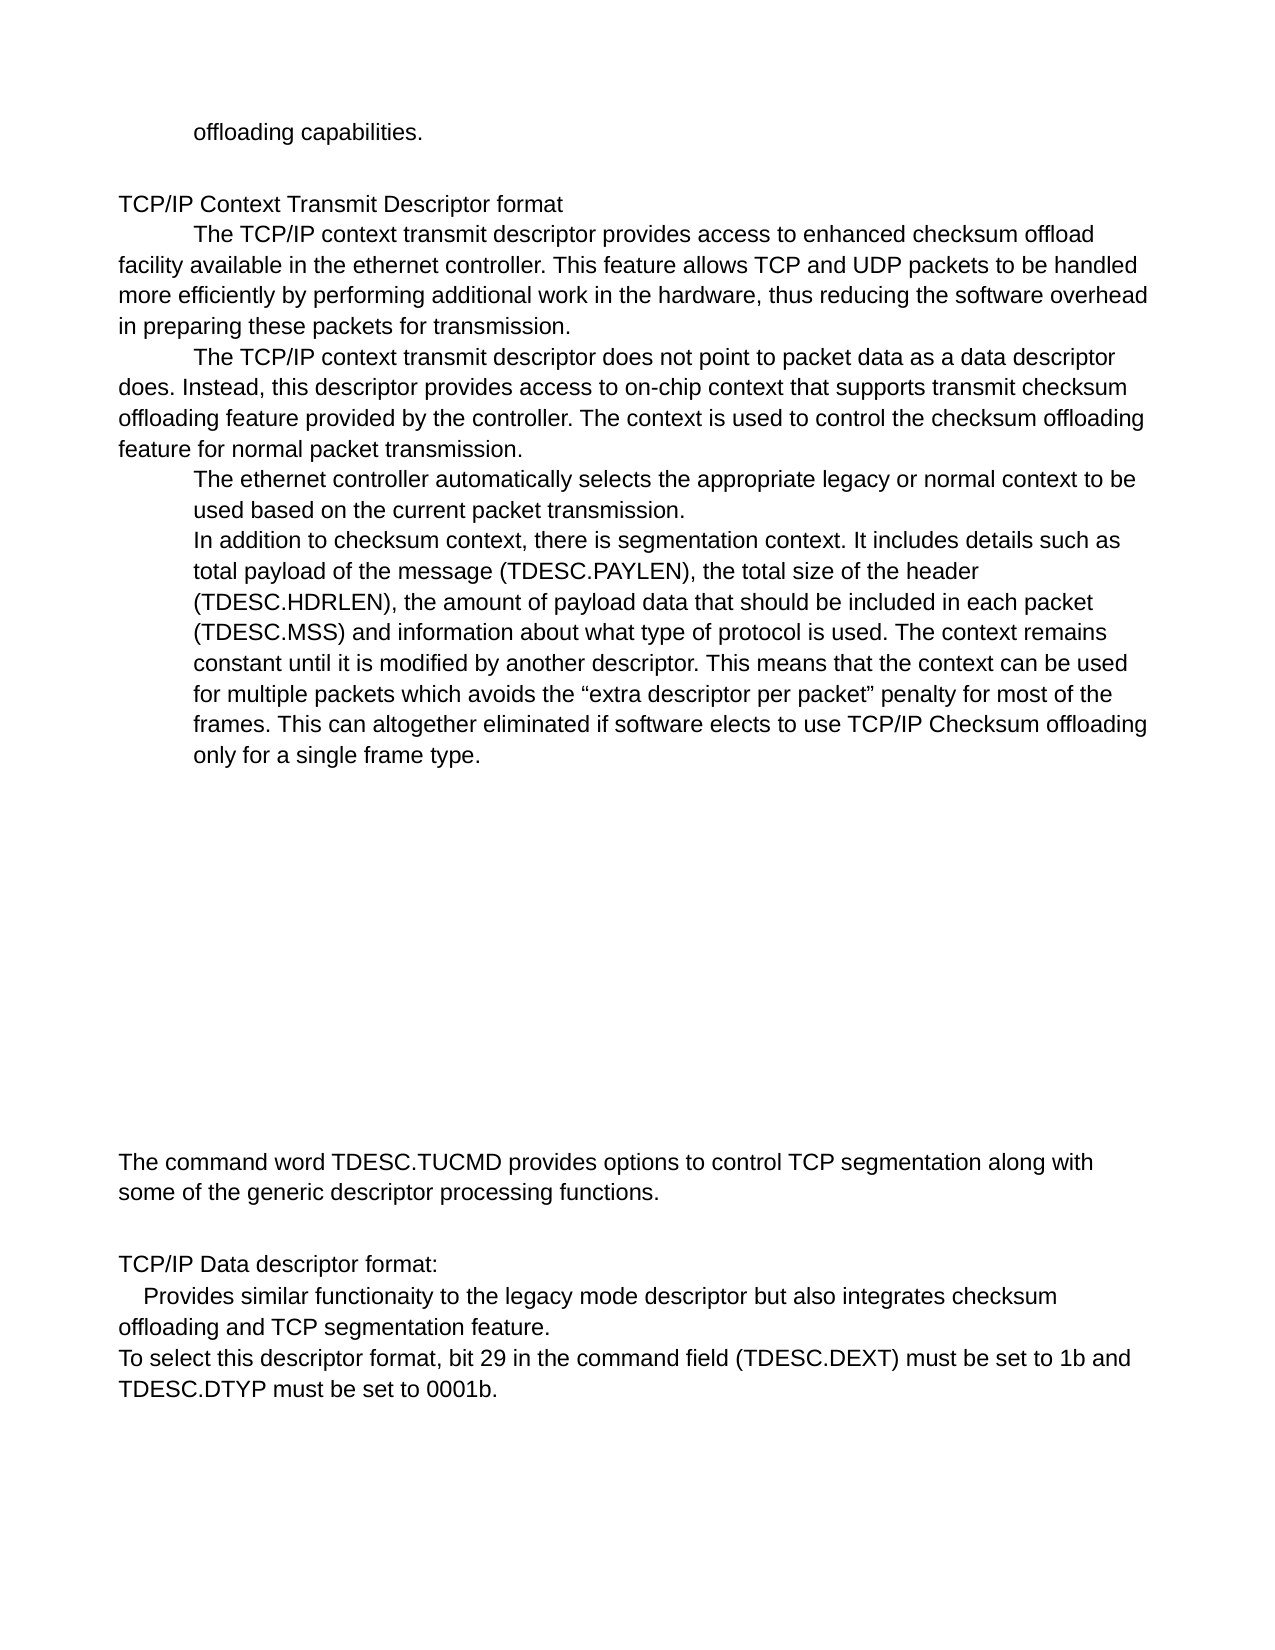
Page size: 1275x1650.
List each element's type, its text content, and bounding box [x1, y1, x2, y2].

text offloading capabilities. [193, 118, 1157, 145]
text Provides similar functionaity to the legacy mode descriptor but also integrates checksum offloading and TCP segmentation feature. [118, 1281, 1157, 1341]
text The TCP/IP context transmit descriptor does not point to packet data as a data descriptor does. Instead, this descriptor provides access to on-chip context that supports transmit checksum offloading feature provided by the controller. The context is used to control the checksum offloading feature for normal packet transmission. [118, 343, 1157, 462]
text The TCP/IP context transmit descriptor provides access to enhanced checksum offload facility available in the ethernet controller. This feature allows TCP and UDP packets to be handled more efficiently by performing additional work in the hardware, thus reducing the software overhead in preparing these packets for transmission. [118, 221, 1157, 339]
text The command word TDESC.TUCMD provides options to control TCP segmentation along with some of the generic descriptor processing functions. [118, 1148, 1157, 1206]
text TCP/IP Data descriptor format: [118, 1251, 1157, 1278]
text To select this descriptor format, bit 29 in the command field (TDESC.DEXT) must be set to 1b and TDESC.DTYP must be set to 0001b. [118, 1344, 1157, 1402]
text The ethernet controller automatically selects the appropriate legacy or normal context to be used based on the current packet transmission. [193, 466, 1157, 523]
text TCP/IP Context Transmit Descriptor format [118, 190, 1157, 217]
text In addition to checksum context, there is segmentation context. It includes details such as total payload of the message (TDESC.PAYLEN), the total size of the header (TDESC.HDRLEN), the amount of payload data that should be included in each packet (TDESC.MSS) and information about what type of protocol is used. The context remains constant until it is modified by another descriptor. This means that the context can be used for multiple packets which avoids the “extra descriptor per packet” penalty for most of the frames. This can altogether eliminated if software elects to use TCP/IP Checksum offloading only for a single frame type. [193, 527, 1157, 768]
